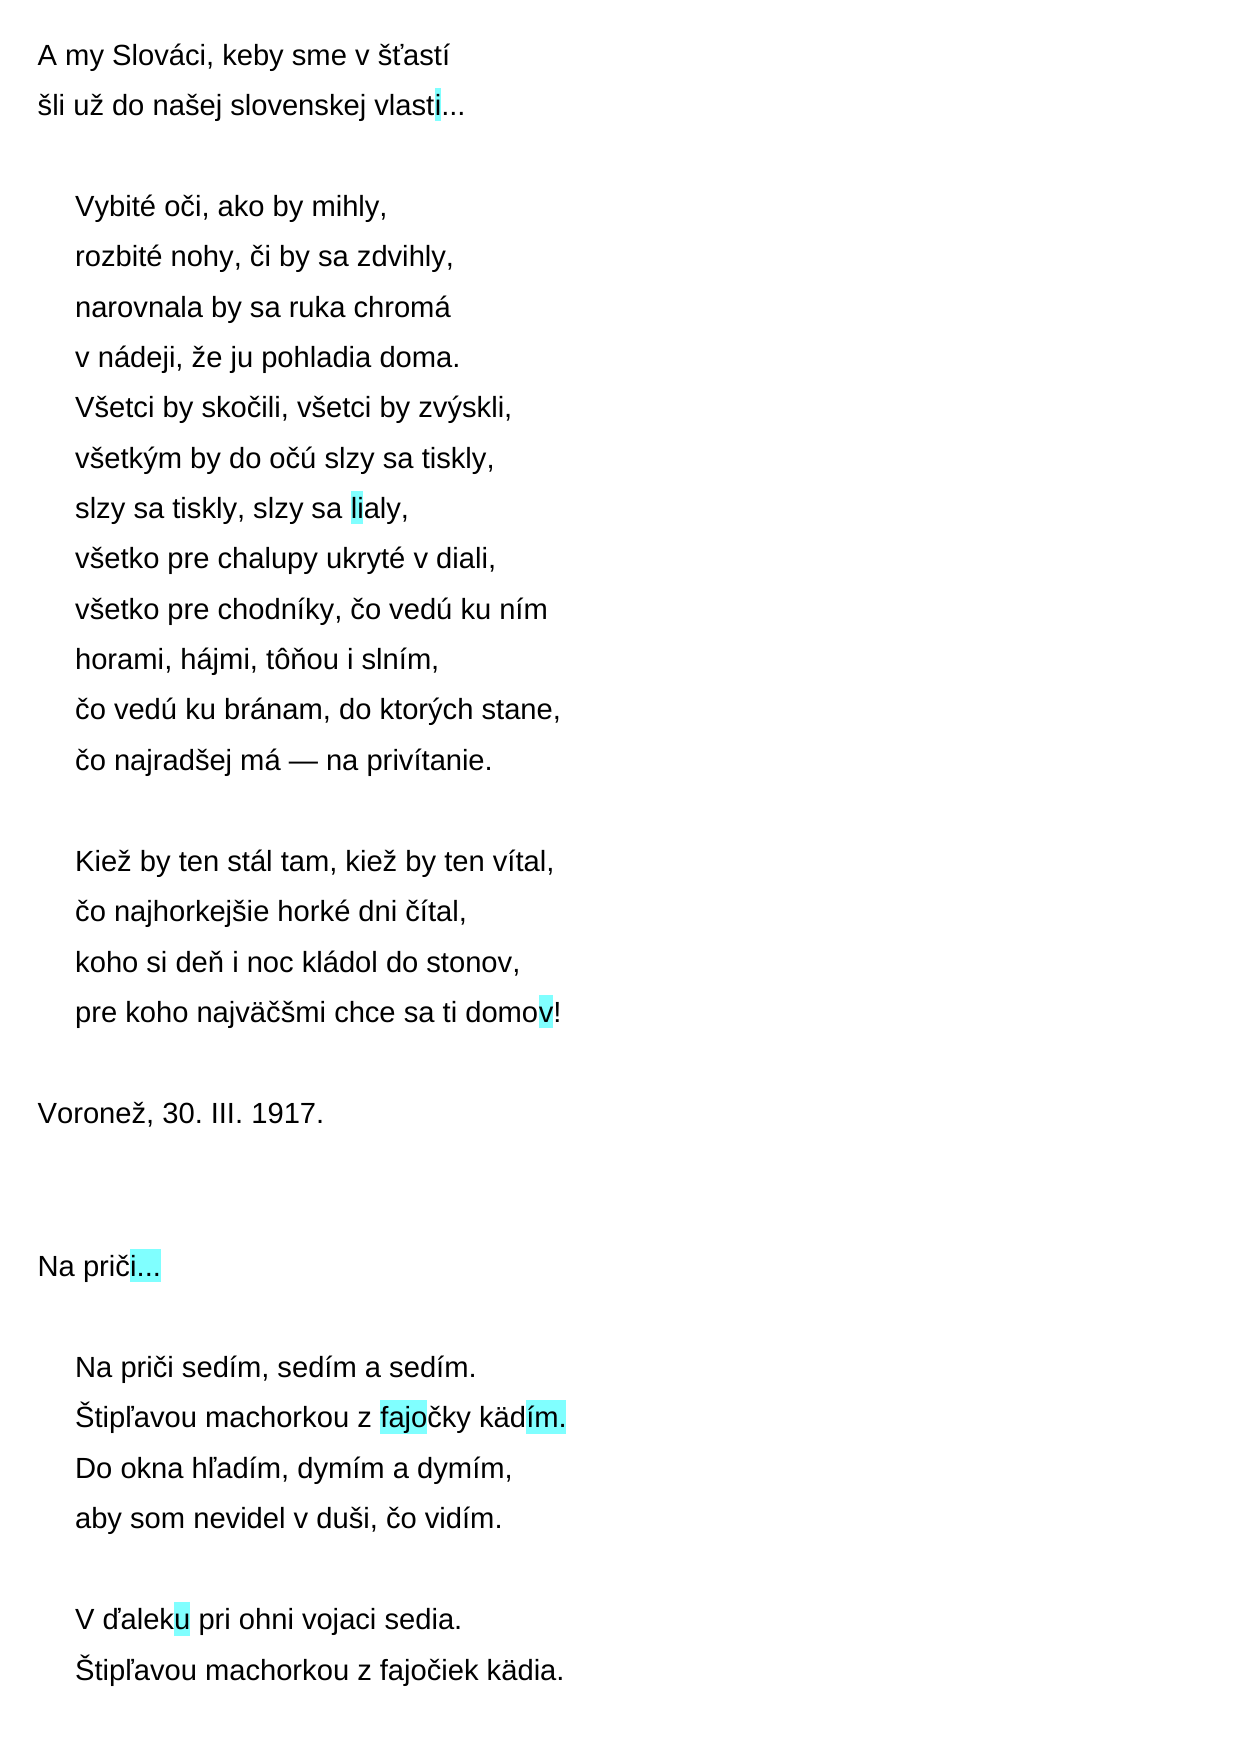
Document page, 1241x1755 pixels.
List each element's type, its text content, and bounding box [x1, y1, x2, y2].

text Voronež, 30. III. 1917. [37, 1096, 1136, 1130]
text rozbité nohy, či by sa zdvihly, [37, 239, 1136, 273]
text Kiež by ten stál tam, kiež by ten vítal, [37, 844, 1136, 877]
text aby som nevidel v duši, čo vidím. [37, 1501, 1136, 1534]
subtitle Na priči... [37, 1249, 1136, 1282]
text V ďaleku pri ohni vojaci sedia. [37, 1602, 1136, 1636]
text slzy sa tiskly, slzy sa lialy, [37, 491, 1136, 524]
text šli už do našej slovenskej vlasti... [37, 88, 1136, 121]
text Do okna hľadím, dymím a dymím, [37, 1451, 1136, 1484]
text narovnala by sa ruka chromá [37, 290, 1136, 323]
text Vybité oči, ako by mihly, [37, 189, 1136, 223]
text Štipľavou machorkou z fajočiek kädia. [37, 1653, 1136, 1686]
text Štipľavou machorkou z fajočky kädím. [37, 1400, 1136, 1434]
text horami, hájmi, tôňou i slním, [37, 642, 1136, 676]
text Na priči sedím, sedím a sedím. [37, 1350, 1136, 1383]
text všetko pre chalupy ukryté v diali, [37, 541, 1136, 575]
text všetko pre chodníky, čo vedú ku ním [37, 592, 1136, 625]
text v nádeji, že ju pohladia doma. [37, 340, 1136, 374]
text čo najhorkejšie horké dni čítal, [37, 894, 1136, 928]
text čo najradšej má — na privítanie. [37, 743, 1136, 776]
text A my Slováci, keby sme v šťastí [37, 37, 1136, 71]
text koho si deň i noc kládol do stonov, [37, 944, 1136, 978]
text všetkým by do očú slzy sa tiskly, [37, 441, 1136, 474]
text čo vedú ku bránam, do ktorých stane, [37, 692, 1136, 726]
text pre koho najväčšmi chce sa ti domov! [37, 995, 1136, 1028]
text Všetci by skočili, všetci by zvýskli, [37, 390, 1136, 424]
